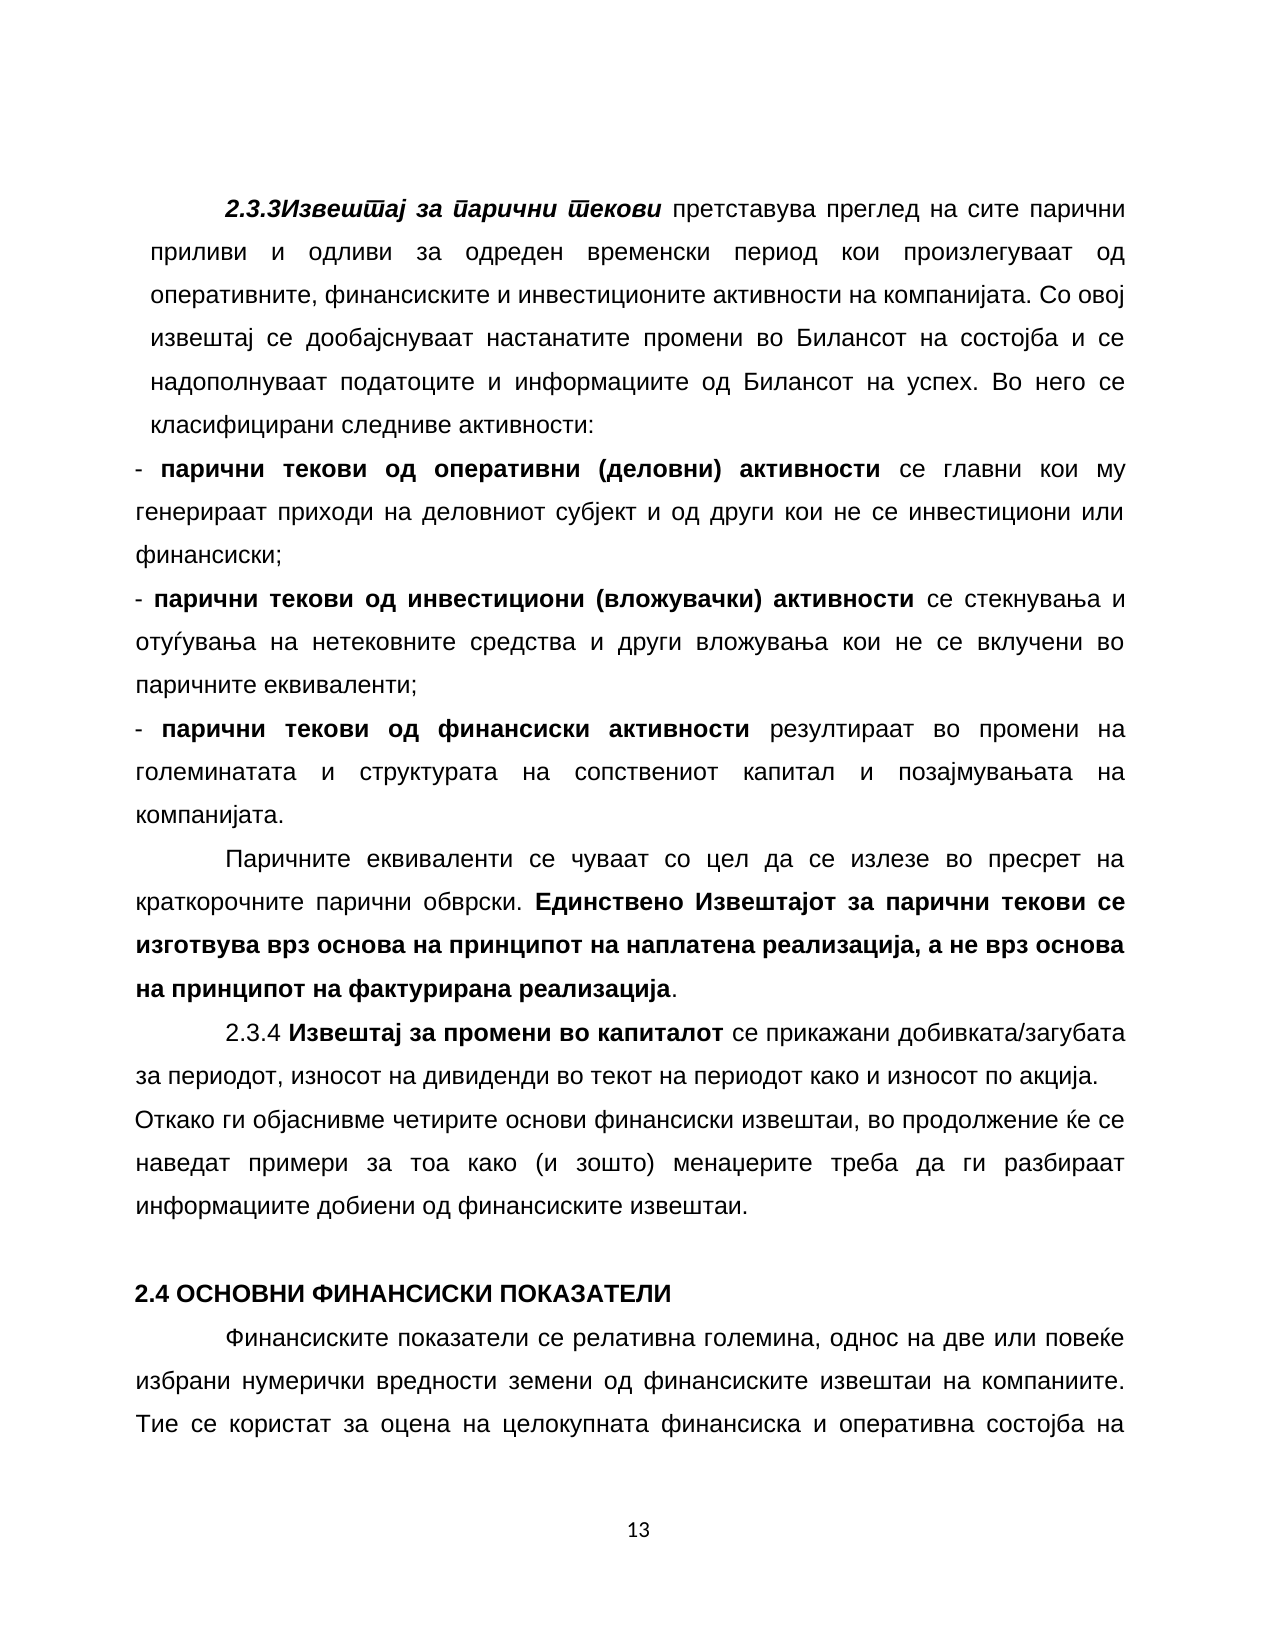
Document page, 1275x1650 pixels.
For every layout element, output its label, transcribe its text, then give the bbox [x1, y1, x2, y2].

text Откако ги објаснивме четирите основи финансиски извештаи, во продолжение ќе се наведат примери за тоа како (и зошто) менаџерите треба да ги разбираат информациите добиени од финансиските извештаи. [134, 1104, 1126, 1219]
text 2.3.3Извештај за парични текови претставува преглед на сите парични приливи и одливи за одреден временски период кои произлегуваат од оперативните, финансиските и инвестиционите активности на компанијата. Со овој извештај се дообајснуваат настанатите промени во Билансот на состојба и се надополнуваат податоците и информациите од Билансот на успех. Во него се класифицирани следниве активности: [150, 194, 1126, 438]
text Паричните еквиваленти се чуваат со цел да се излезе во пресрет на краткорочните парични обврски. Единствено Извештајот за парични текови се изготвува врз основа на принципот на наплатена реализација, а не врз основа на принципот на фактурирана реализација. [134, 844, 1126, 1002]
text Финансиските показатели се релативна големина, однос на две или повеќе избрани нумерички вредности земени од финансиските извештаи на компаниите. Тие се користат за оцена на целокупната финансиска и оперативна состојба на [134, 1323, 1126, 1438]
text 2.4 ОСНОВНИ ФИНАНСИСКИ ПОКАЗАТЕЛИ [134, 1279, 1126, 1307]
text - парични текови од инвестициони (вложувачки) активности се стекнувања и отуѓувања на нетековните средства и други вложувања кои не се вклучени во паричните еквиваленти; [134, 584, 1126, 699]
text - парични текови од оперативни (деловни) активности се главни кои му генерираат приходи на деловниот субјект и од други кои не се инвестициони или финансиски; [134, 453, 1126, 568]
text - парични текови од финансиски активности резултираат во промени на големинатата и структурата на сопствениот капитал и позајмувањата на компанијата. [134, 714, 1126, 829]
text 2.3.4 Извештај за промени во капиталот се прикажани добивката/загубата за периодот, износот на дивиденди во текот на периодот како и износот по акција. [134, 1017, 1126, 1089]
